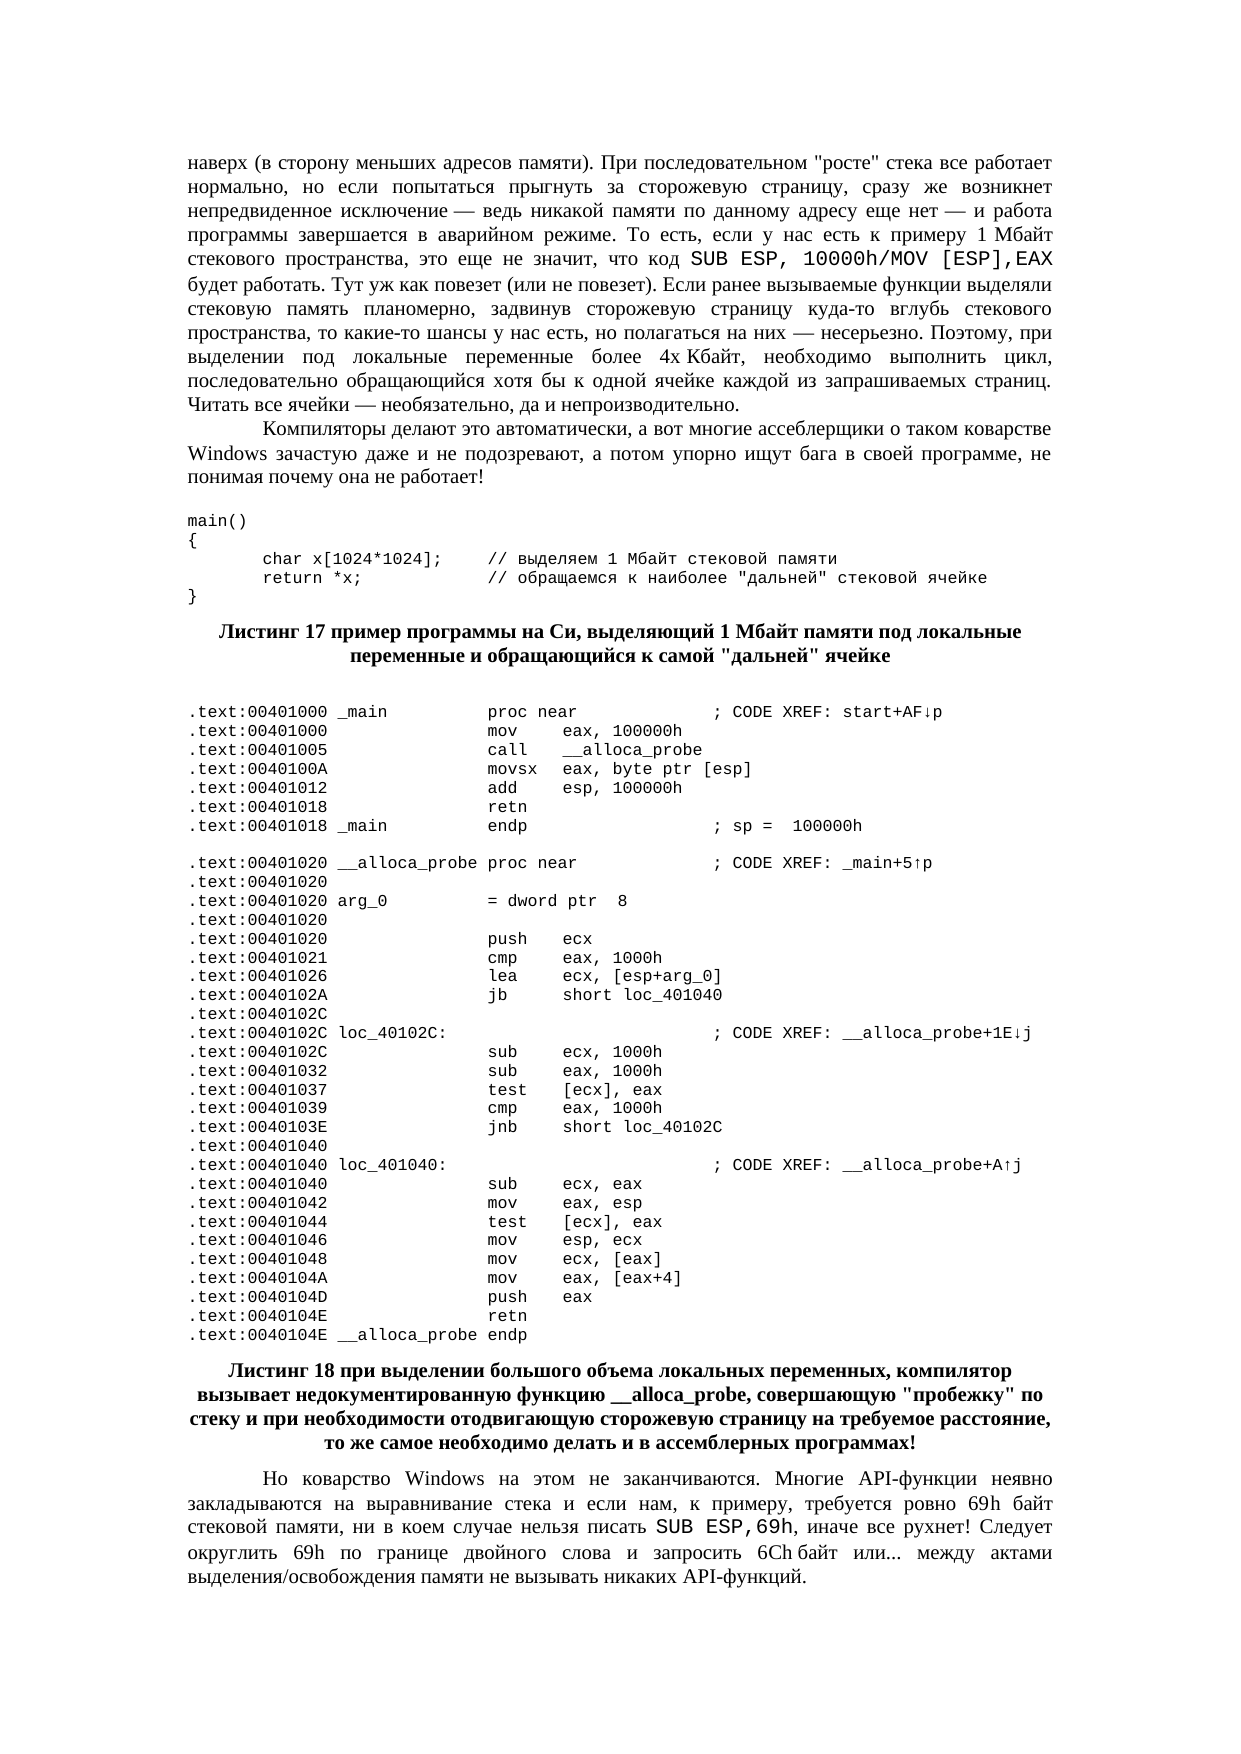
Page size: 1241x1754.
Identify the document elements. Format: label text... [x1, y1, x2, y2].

text Листинг 18 при выделении большого объема локальных переменных, компилятор вызывает недокументированную функцию __alloca_probe, совершающую "пробежку" по стеку и при необходимости отодвигающую сторожевую страницу на требуемое расстояние, то же самое необходимо делать и в ассемблерных программах! [187, 1358, 1053, 1454]
text .text:0040104A mov eax, [eax+4] [187, 1270, 1053, 1288]
text { [187, 531, 1053, 550]
text } [187, 588, 1053, 607]
text .text:0040104E __alloca_probe endp [187, 1326, 1053, 1345]
text наверх (в сторону меньших адресов памяти). При последовательном "росте" стека все работает нормально, но если попытаться прыгнуть за сторожевую страницу, сразу же возникнет непредвиденное исключение — ведь никакой памяти по данному адресу еще нет — и работа программы завершается в аварийном режиме. То есть, если у нас есть к примеру 1 Мбайт стекового пространства, это еще не значит, что код SUB ESP, 10000h/MOV [ESP],EAX будет работать. Тут уж как повезет (или не повезет). Если ранее вызываемые функции выделяли стековую память планомерно, задвинув сторожевую страницу куда-то вглубь стекового пространства, то какие-то шансы у нас есть, но полагаться на них — несерьезно. Поэтому, при выделении под локальные переменные более 4х Кбайт, необходимо выполнить цикл, последовательно обращающийся хотя бы к одной ячейке каждой из запрашиваемых страниц. Читать все ячейки — необязательно, да и непроизводительно. [187, 150, 1053, 416]
text .text:0040102C sub ecx, 1000h [187, 1043, 1053, 1062]
text .text:00401040 sub ecx, eax [187, 1175, 1053, 1194]
text .text:00401040 [187, 1138, 1053, 1157]
text .text:0040100A movsx eax, byte ptr [esp] [187, 761, 1053, 779]
text .text:00401039 cmp eax, 1000h [187, 1100, 1053, 1119]
text .text:00401020 __alloca_probe proc near ; CODE XREF: _main+5↑p [187, 855, 1053, 874]
text char x[1024*1024]; // выделяем 1 Мбайт стековой памяти [187, 550, 1053, 569]
text Листинг 17 пример программы на Си, выделяющий 1 Мбайт памяти под локальные переменные и обращающийся к самой "дальней" ячейке [187, 619, 1053, 667]
text .text:00401020 push ecx [187, 930, 1053, 949]
text .text:0040104E retn [187, 1307, 1053, 1326]
text .text:00401037 test [ecx], eax [187, 1081, 1053, 1100]
text .text:00401000 _main proc near ; CODE XREF: start+AF↓p [187, 704, 1053, 723]
text .text:0040102C [187, 1006, 1053, 1024]
text .text:00401040 loc_401040: ; CODE XREF: __alloca_probe+A↑j [187, 1157, 1053, 1175]
text .text:00401032 sub eax, 1000h [187, 1062, 1053, 1081]
text .text:00401044 test [ecx], eax [187, 1213, 1053, 1232]
text .text:00401012 add esp, 100000h [187, 779, 1053, 798]
text .text:00401021 cmp eax, 1000h [187, 949, 1053, 968]
text .text:0040103E jnb short loc_40102C [187, 1119, 1053, 1138]
text return *x; // обращаемся к наиболее "дальней" стековой ячейке [187, 569, 1053, 588]
text .text:00401005 call __alloca_probe [187, 742, 1053, 761]
text .text:0040102C loc_40102C: ; CODE XREF: __alloca_probe+1E↓j [187, 1024, 1053, 1043]
text .text:00401020 [187, 911, 1053, 930]
text .text:00401000 mov eax, 100000h [187, 723, 1053, 742]
text .text:00401042 mov eax, esp [187, 1194, 1053, 1213]
text .text:00401018 _main endp ; sp = 100000h [187, 817, 1053, 836]
text .text:00401018 retn [187, 798, 1053, 817]
text .text:00401026 lea ecx, [esp+arg_0] [187, 968, 1053, 987]
text .text:00401048 mov ecx, [eax] [187, 1251, 1053, 1270]
text main() [187, 513, 1053, 531]
text .text:00401046 mov esp, ecx [187, 1232, 1053, 1251]
text Но коварство Windows на этом не заканчиваются. Многие API-функции неявно закладываются на выравнивание стека и если нам, к примеру, требуется ровно 69h байт стековой памяти, ни в коем случае нельзя писать SUB ESP,69h, иначе все рухнет! Следует округлить 69h по границе двойного слова и запросить 6Ch байт или... между актами выделения/освобождения памяти не вызывать никаких API-функций. [187, 1466, 1053, 1588]
text .text:0040102A jb short loc_401040 [187, 987, 1053, 1006]
text .text:00401020 arg_0 = dword ptr 8 [187, 893, 1053, 911]
text .text:0040104D push eax [187, 1288, 1053, 1307]
text Компиляторы делают это автоматически, а вот многие ассеблерщики о таком коварстве Windows зачастую даже и не подозревают, а потом упорно ищут бага в своей программе, не понимая почему она не работает! [187, 416, 1053, 488]
text .text:00401020 [187, 874, 1053, 893]
